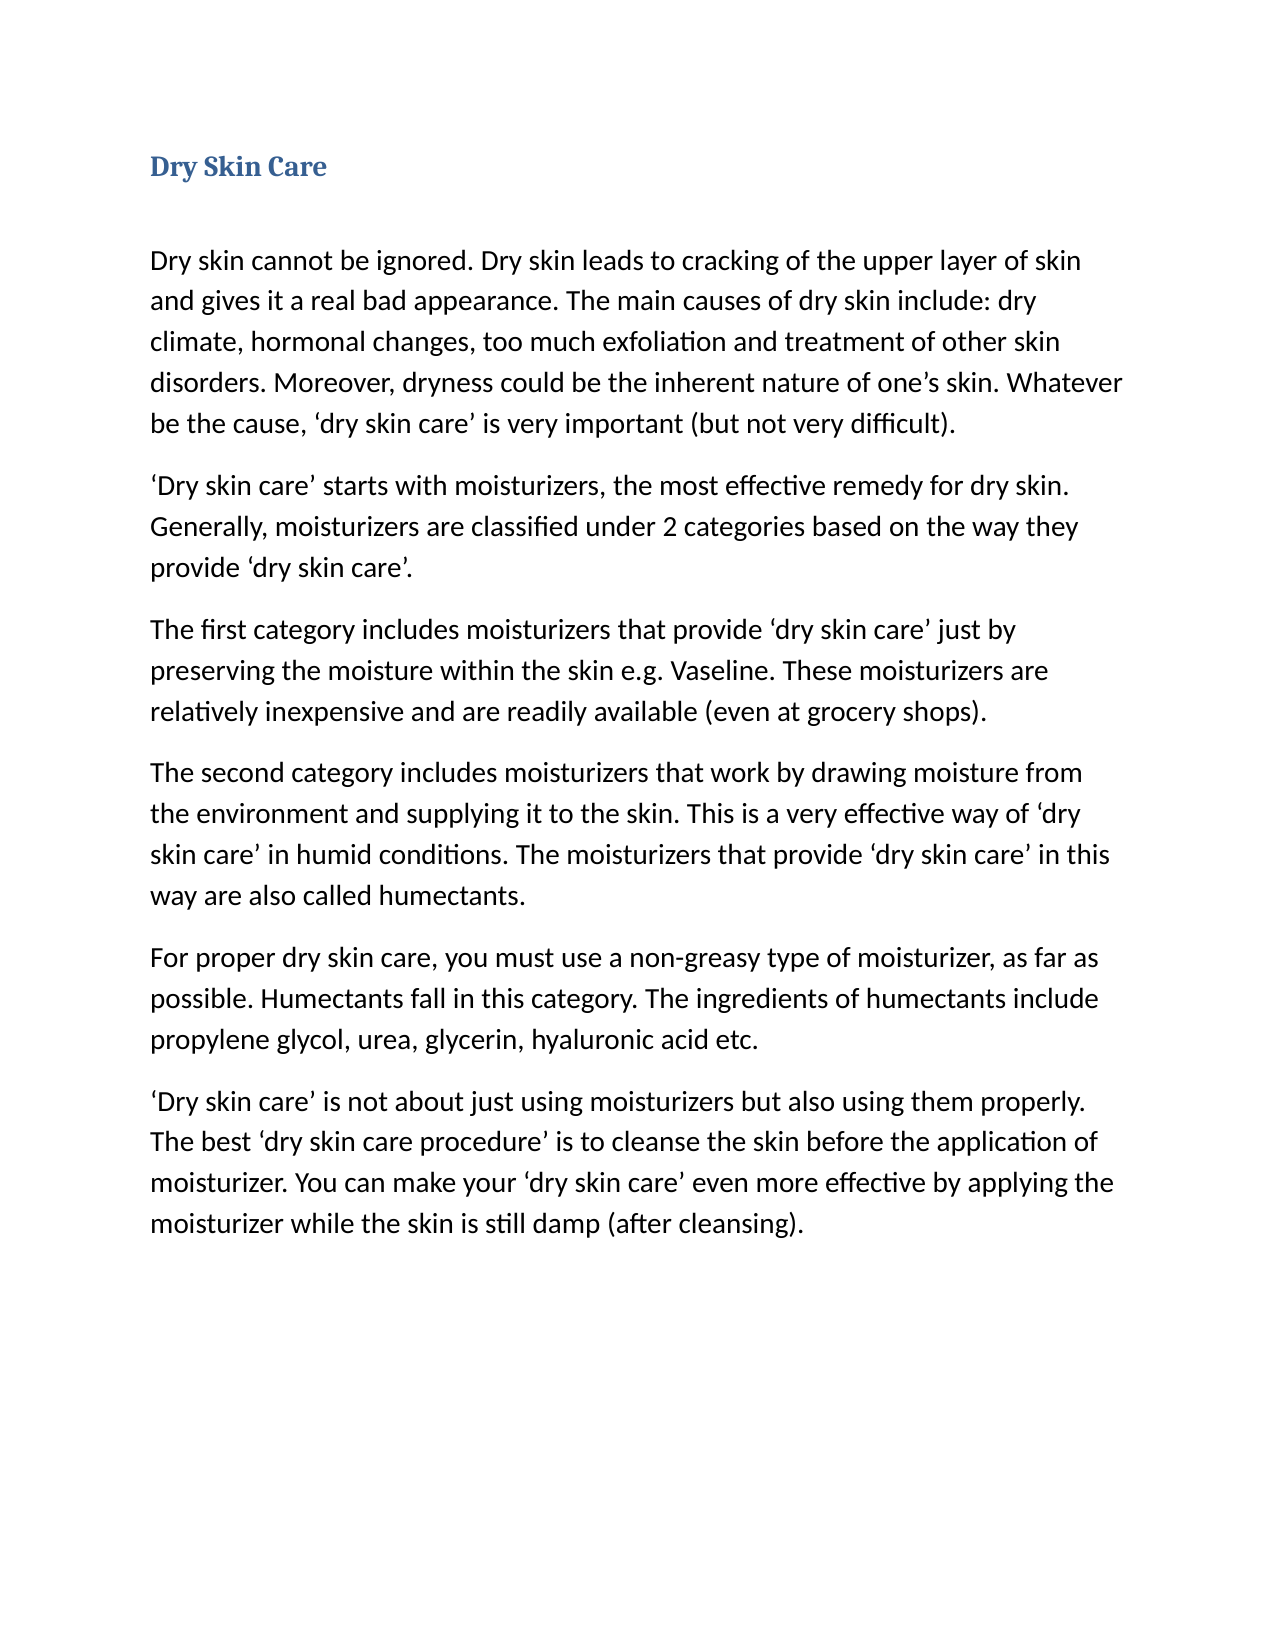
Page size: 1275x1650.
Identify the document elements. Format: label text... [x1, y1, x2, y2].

text The second category includes moisturizers that work by drawing moisture from the environment and supplying it to the skin. This is a very effective way of ‘dry skin care’ in humid conditions. The moisturizers that provide ‘dry skin care’ in this way are also called humectants. [150, 754, 1125, 913]
subtitle Dry Skin Care [150, 150, 1125, 183]
text Dry skin cannot be ignored. Dry skin leads to cracking of the upper layer of skin and gives it a real bad appearance. The main causes of dry skin include: dry climate, hormonal changes, too much exfoliation and treatment of other skin disorders. Moreover, dryness could be the inherent nature of one’s skin. Whatever be the cause, ‘dry skin care’ is very important (but not very difficult). [150, 242, 1125, 441]
text ‘Dry skin care’ is not about just using moisturizers but also using them properly. The best ‘dry skin care procedure’ is to cleanse the skin before the application of moisturizer. You can make your ‘dry skin care’ even more effective by applying the moisturizer while the skin is still damp (after cleansing). [150, 1083, 1125, 1241]
text ‘Dry skin care’ starts with moisturizers, the most effective remedy for dry skin. Generally, moisturizers are classified under 2 categories based on the way they provide ‘dry skin care’. [150, 467, 1125, 584]
text The first category includes moisturizers that provide ‘dry skin care’ just by preserving the moisture within the skin e.g. Vaseline. These moisturizers are relatively inexpensive and are readily available (even at grocery shops). [150, 611, 1125, 728]
text For proper dry skin care, you must use a non-greasy type of moisturizer, as far as possible. Humectants fall in this category. The ingredients of humectants include propylene glycol, urea, glycerin, hyaluronic acid etc. [150, 939, 1125, 1056]
